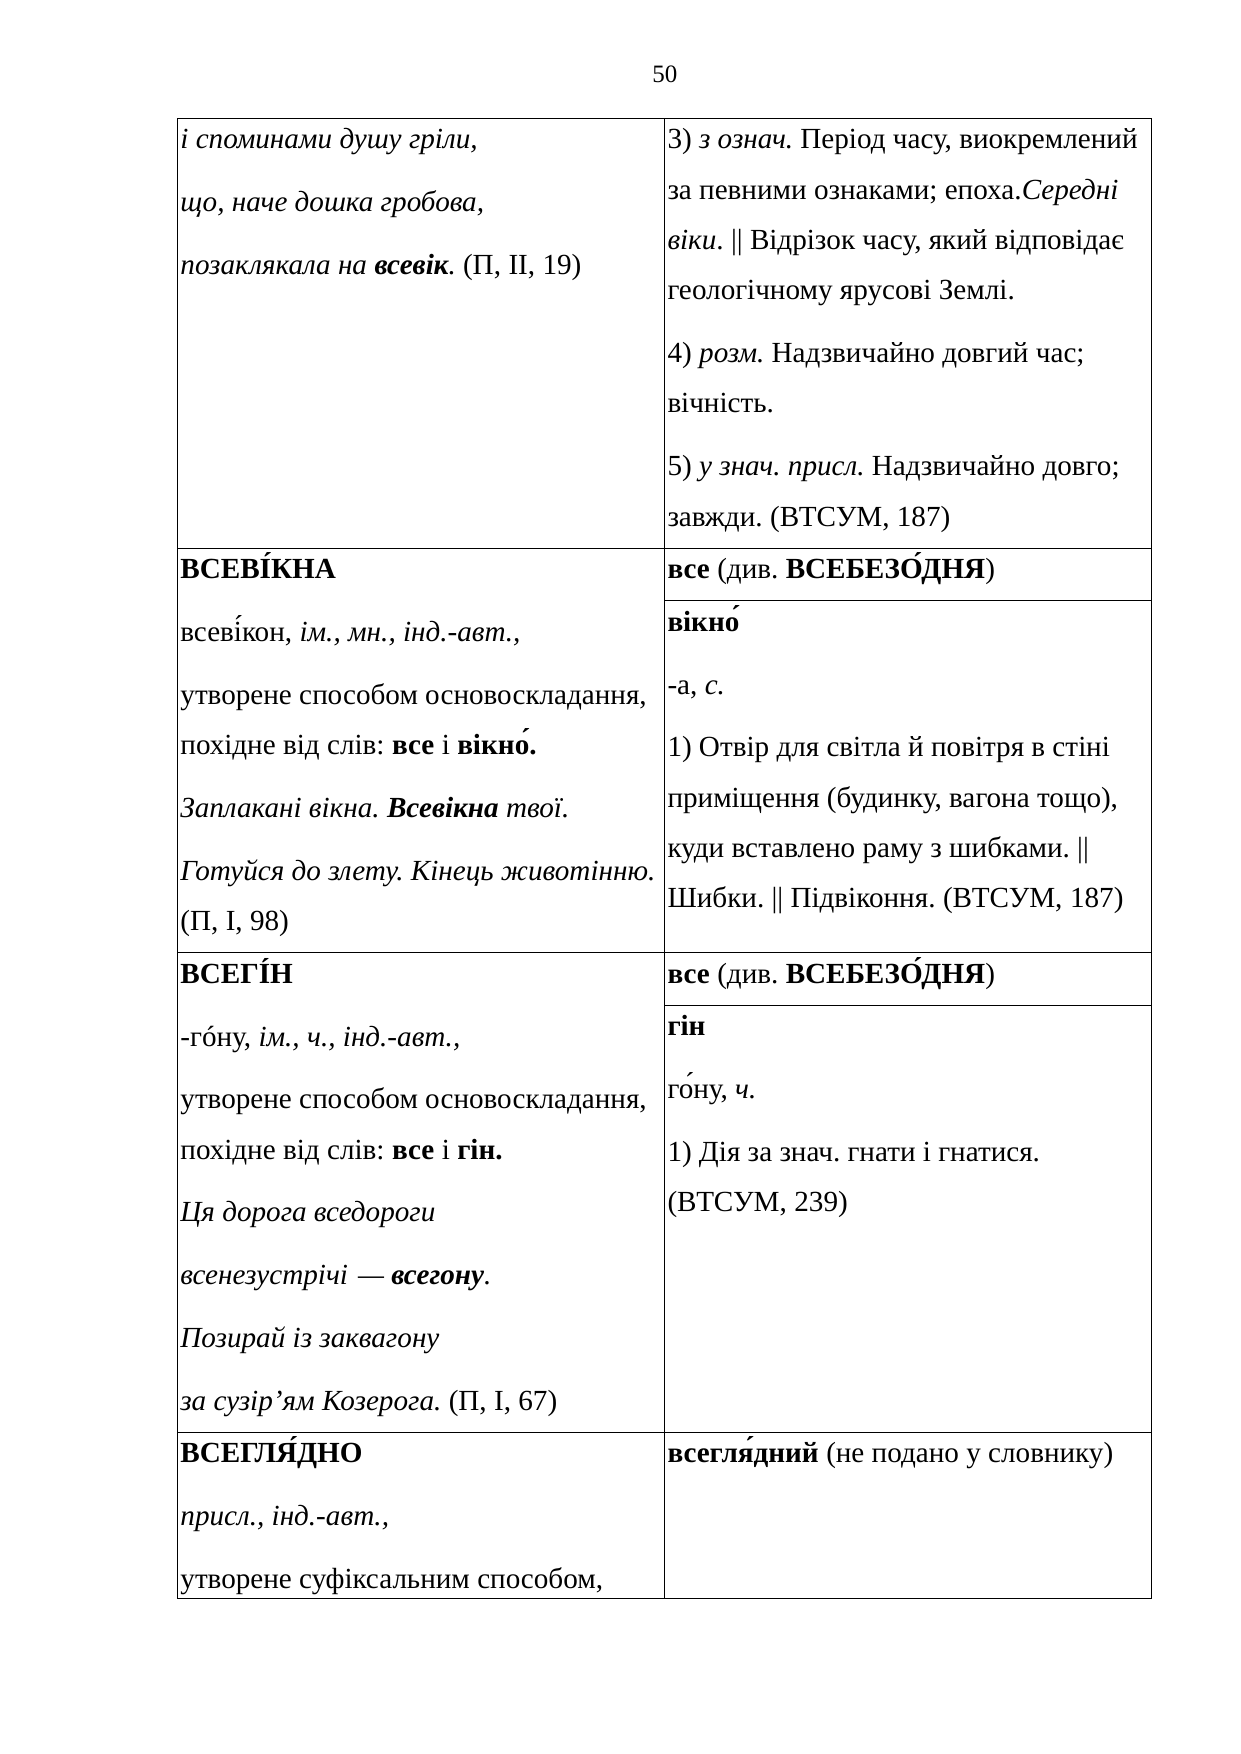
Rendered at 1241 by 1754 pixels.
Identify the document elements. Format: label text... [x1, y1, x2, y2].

table_cell ВСЕГЛЯ́ДНО присл., інд.-авт., утворене суфіксальним способом, [178, 1433, 664, 1598]
table_cell все (див. ВСЕБЕЗО́ДНЯ) [665, 953, 1151, 1005]
table_cell і споминами душу гріли, що, наче дошка гробова, позаклякала на всевік. (П, ІІ, 19) [178, 119, 664, 548]
table_cell ВСЕВІ́КНА всеві́кон, ім., мн., інд.-авт., утворене способом основоскладання, похідне від слів: все і вікно́. Заплакані вікна. Всевікна твої. Готуйся до злету. Кінець животінню. (П, І, 98) [178, 549, 664, 952]
table_cell все (див. ВСЕБЕЗО́ДНЯ) [665, 549, 1151, 600]
table_cell всегля́дний (не подано у словнику) [665, 1433, 1151, 1598]
table_cell гін го́ну, ч. 1) Дія за знач. гнати і гнатися. (ВТСУМ, 239) [665, 1006, 1151, 1432]
table_cell вікно́ -а, с. 1) Отвір для світла й повітря в стіні приміщення (будинку, вагона тощо), куди вставлено раму з шибками. || Шибки. || Підвіконня. (ВТСУМ, 187) [665, 601, 1151, 952]
table_cell 3) з означ. Період часу, виокремлений за певними ознаками; епоха.Середні віки. || Відрізок часу, який відповідає геологічному ярусові Землі. 4) розм. Надзвичайно довгий час; вічність. 5) у знач. присл. Надзвичайно довго; завжди. (ВТСУМ, 187) [665, 119, 1151, 548]
table_cell ВСЕГÍН -гóну, ім., ч., інд.-авт., утворене способом основоскладання, похідне від слів: все і гін. Ця дорога вседороги всенезустрічі — всегону. Позирай із заквагону за сузір’ям Козерога. (П, І, 67) [178, 953, 664, 1432]
